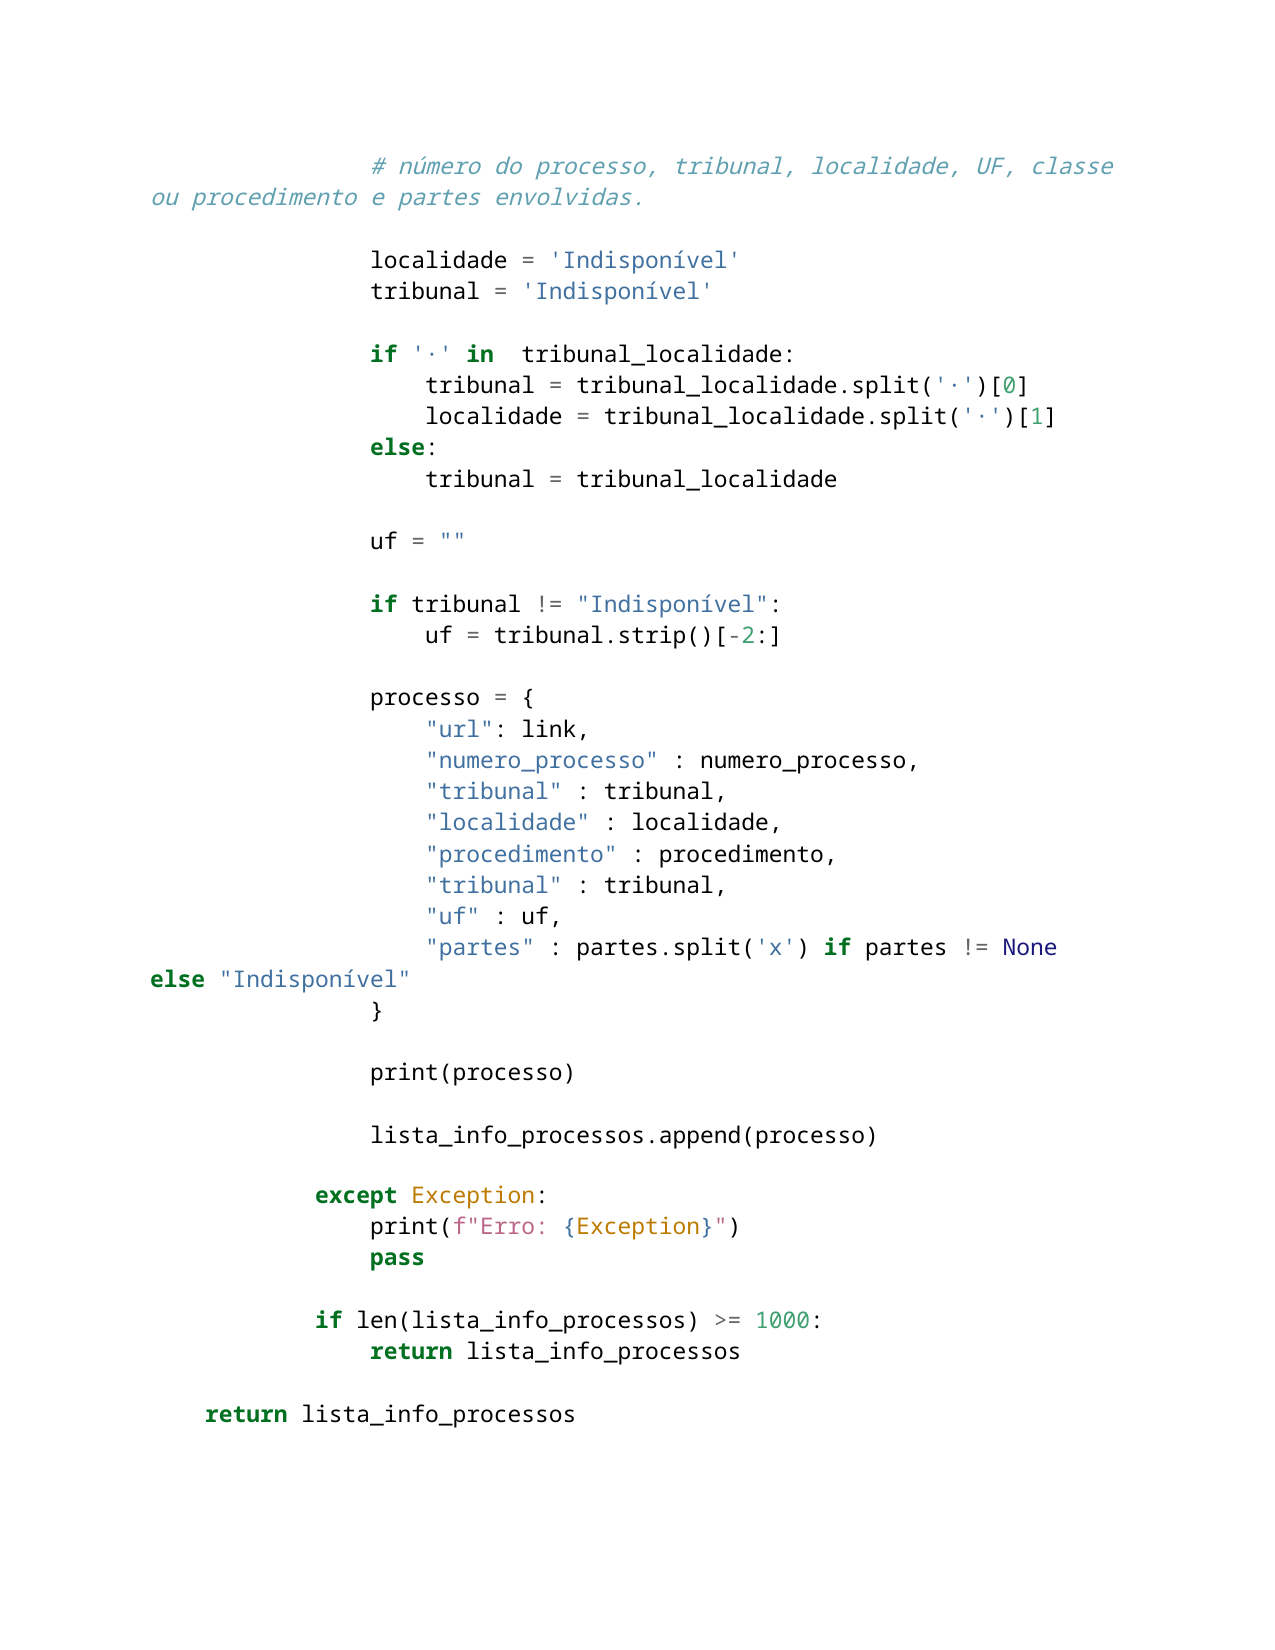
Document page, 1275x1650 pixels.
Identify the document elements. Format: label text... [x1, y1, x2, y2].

text # número do processo, tribunal, localidade, UF, classe ou procedimento e partes envolvidas. localidade = 'Indisponível' tribunal = 'Indisponível' if '·' in tribunal_localidade: tribunal = tribunal_localidade.split('·')[0] localidade = tribunal_localidade.split('·')[1] else: tribunal = tribunal_localidade uf = "" if tribunal != "Indisponível": uf = tribunal.strip()[-2:] processo = { "url": link, "numero_processo" : numero_processo, "tribunal" : tribunal, "localidade" : localidade, "procedimento" : procedimento, "tribunal" : tribunal, "uf" : uf, "partes" : partes.split('x') if partes != None else "Indisponível" } print(processo) lista_info_processos.append(processo) except Exception: print(f"Erro: {Exception}") pass if len(lista_info_processos) >= 1000: return lista_info_processos return lista_info_processos [150, 150, 1125, 1429]
